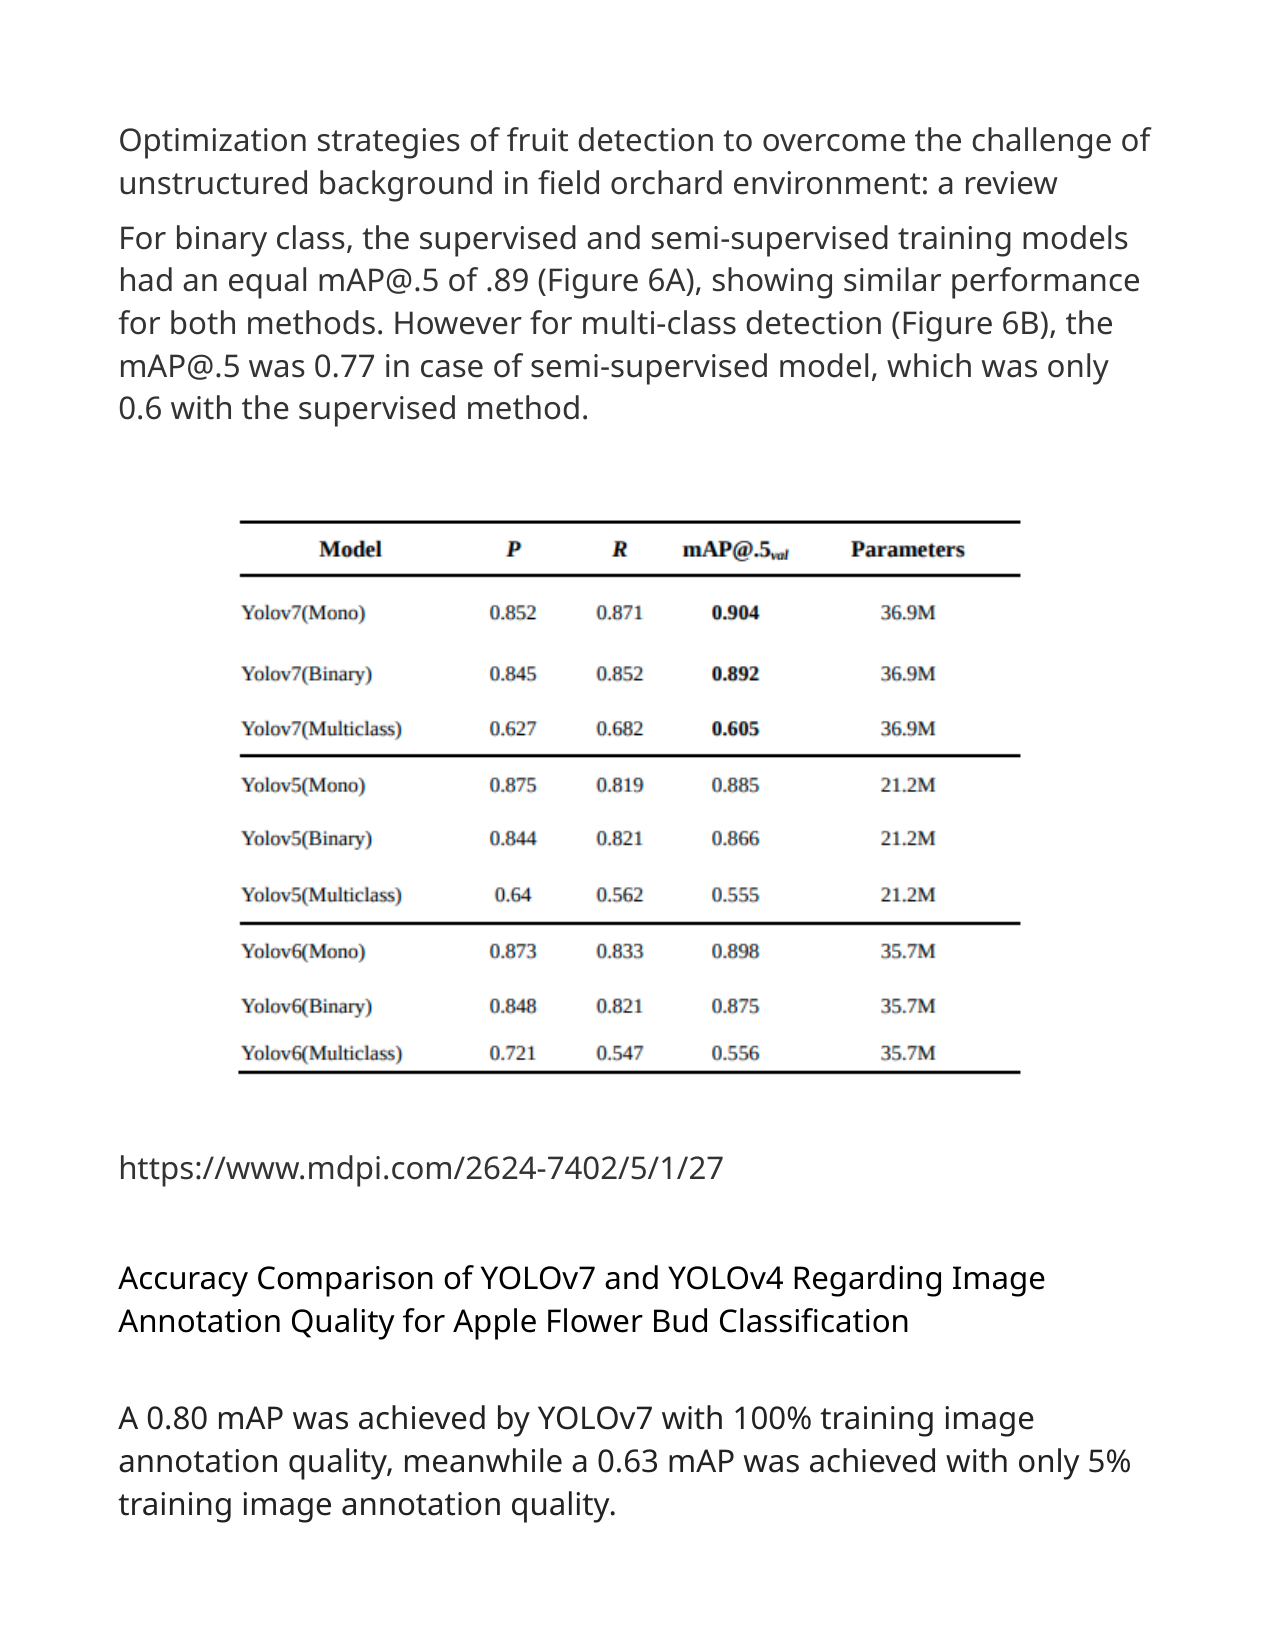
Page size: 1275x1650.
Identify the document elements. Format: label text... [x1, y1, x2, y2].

text https://www.mdpi.com/2624-7402/5/1/27 [118, 1146, 1157, 1188]
subtitle Optimization strategies of fruit detection to overcome the challenge of unstructured background in field orchard environment: a review [118, 118, 1157, 203]
text For binary class, the supervised and semi-supervised training models had an equal mAP@.5 of .89 (Figure 6A), showing similar performance for both methods. However for multi-class detection (Figure 6B), the mAP@.5 was 0.77 in case of semi-supervised model, which was only 0.6 with the supervised method. [118, 216, 1157, 429]
text A 0.80 mAP was achieved by YOLOv7 with 100% training image annotation quality, meanwhile a 0.63 mAP was achieved with only 5% training image annotation quality. [118, 1396, 1157, 1524]
picture [223, 514, 1052, 1104]
subtitle Accuracy Comparison of YOLOv7 and YOLOv4 Regarding Image Annotation Quality for Apple Flower Bud Classification [118, 1256, 1157, 1341]
